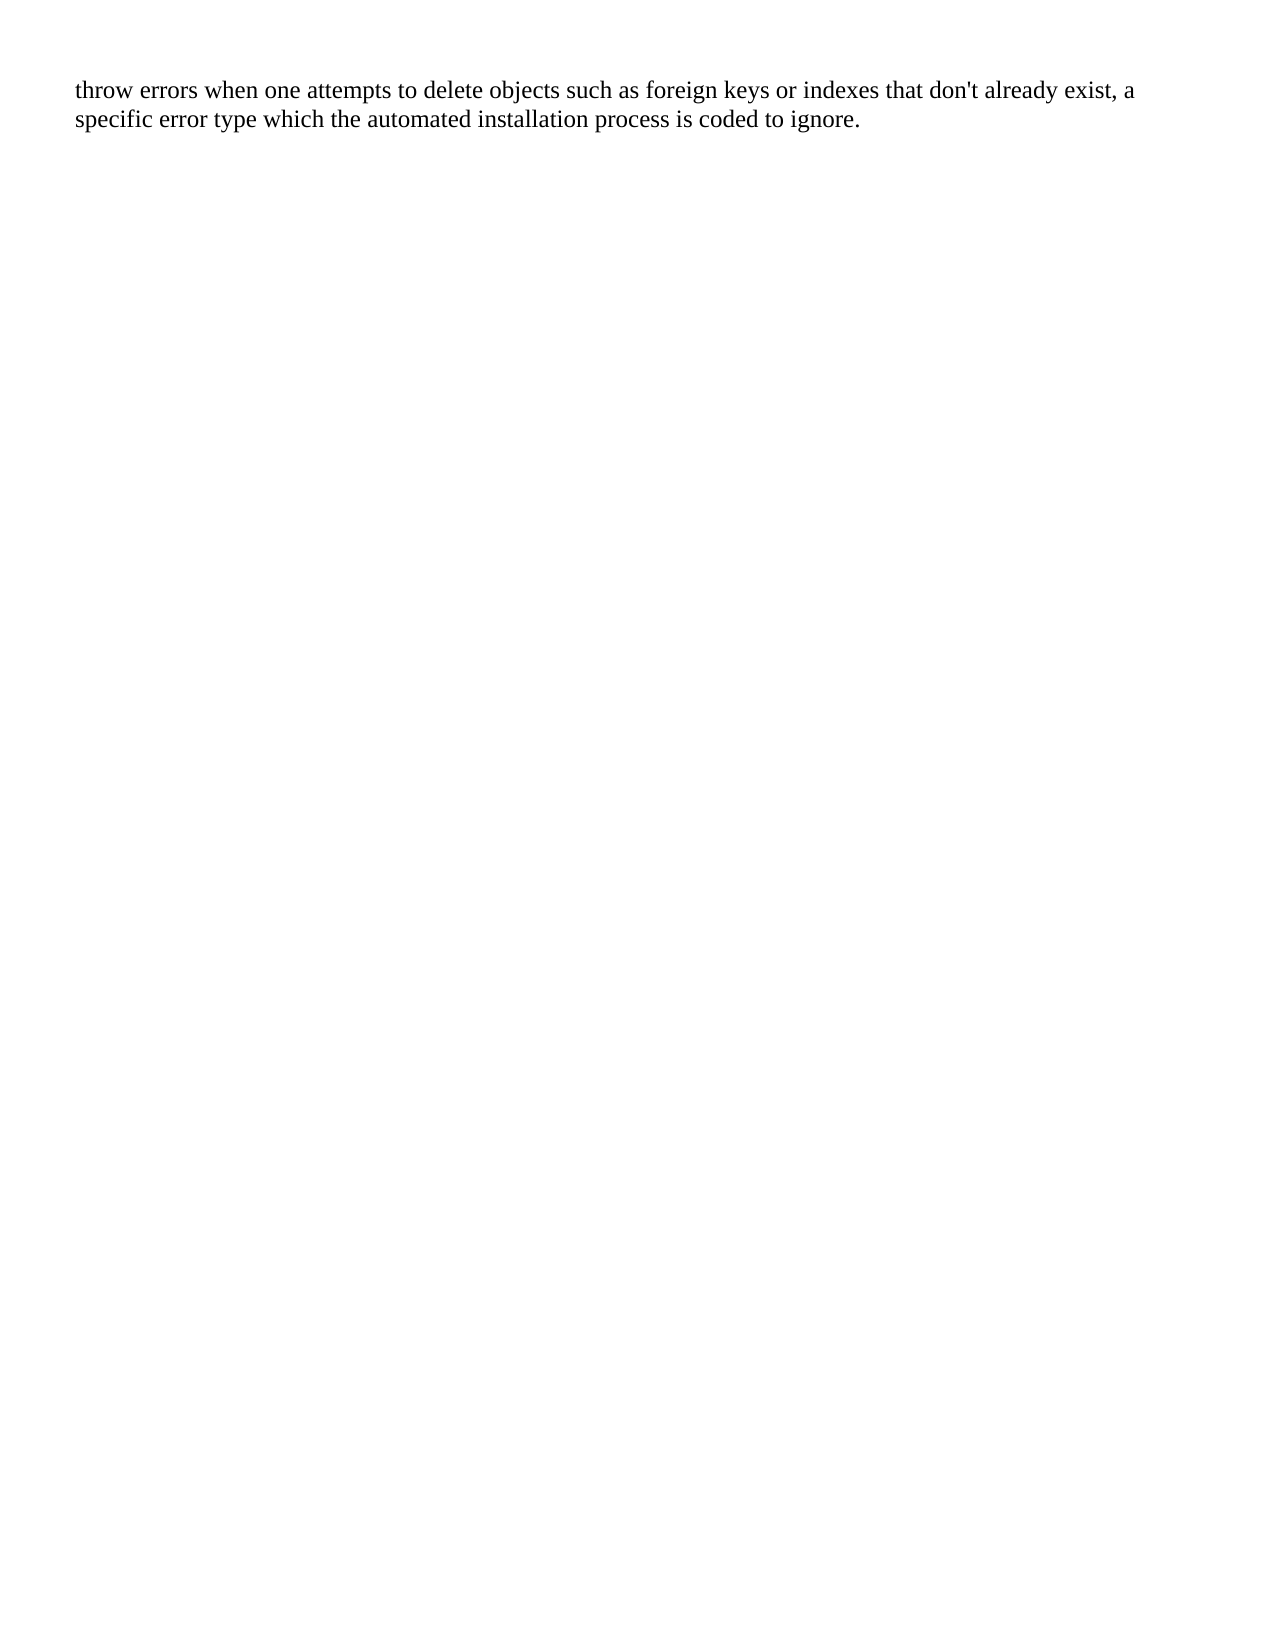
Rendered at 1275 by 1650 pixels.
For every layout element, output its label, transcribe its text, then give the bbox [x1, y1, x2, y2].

text throw errors when one attempts to delete objects such as foreign keys or indexes that don't already exist, a specific error type which the automated installation process is coded to ignore. [75, 75, 1200, 132]
